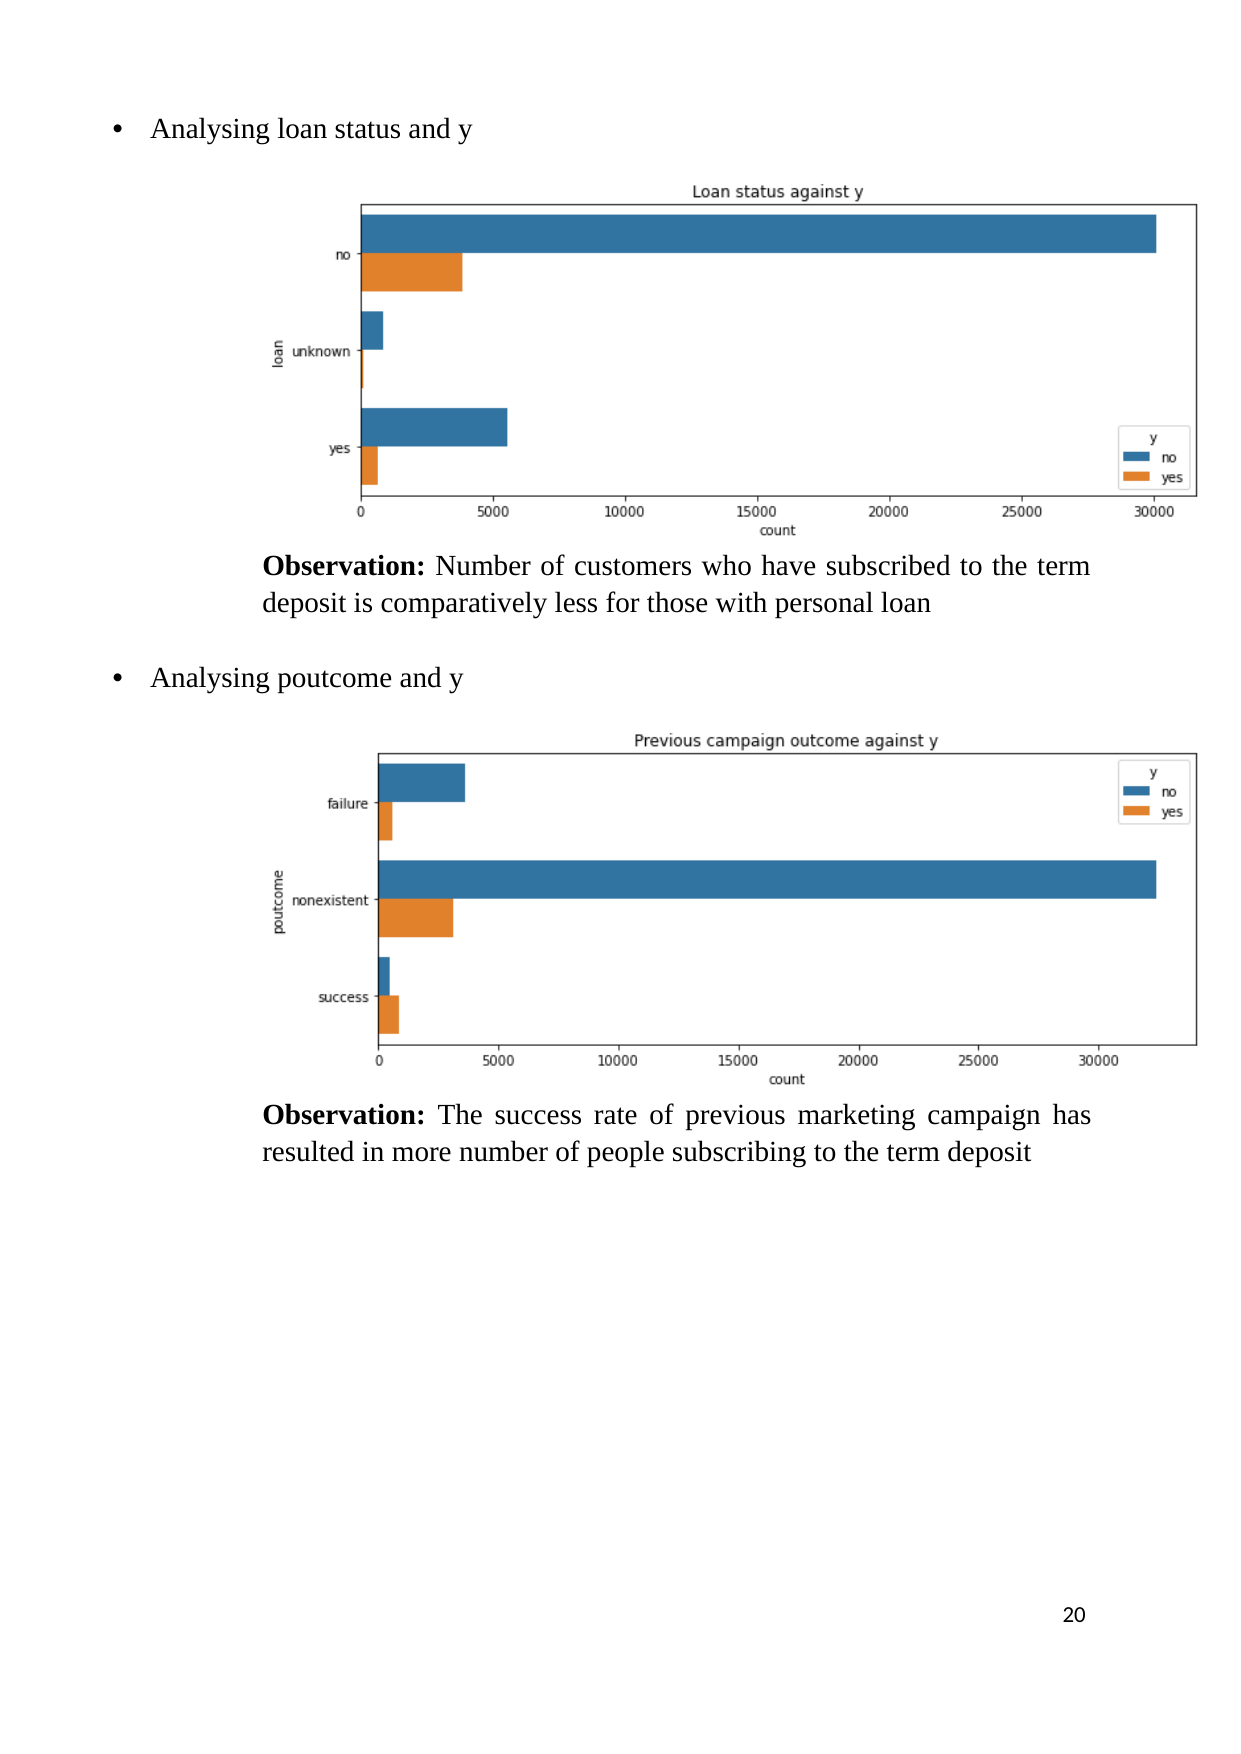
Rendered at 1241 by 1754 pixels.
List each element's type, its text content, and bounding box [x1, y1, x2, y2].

list Analysing poutcome and y [112, 660, 1092, 694]
list Analysing loan status and y [112, 111, 1092, 144]
text Observation: Number of customers who have subscribed to the term deposit is comparatively less for those with personal loan [262, 548, 1092, 618]
text Observation: The success rate of previous marketing campaign has resulted in more number of people subscribing to the term deposit [262, 1097, 1092, 1167]
